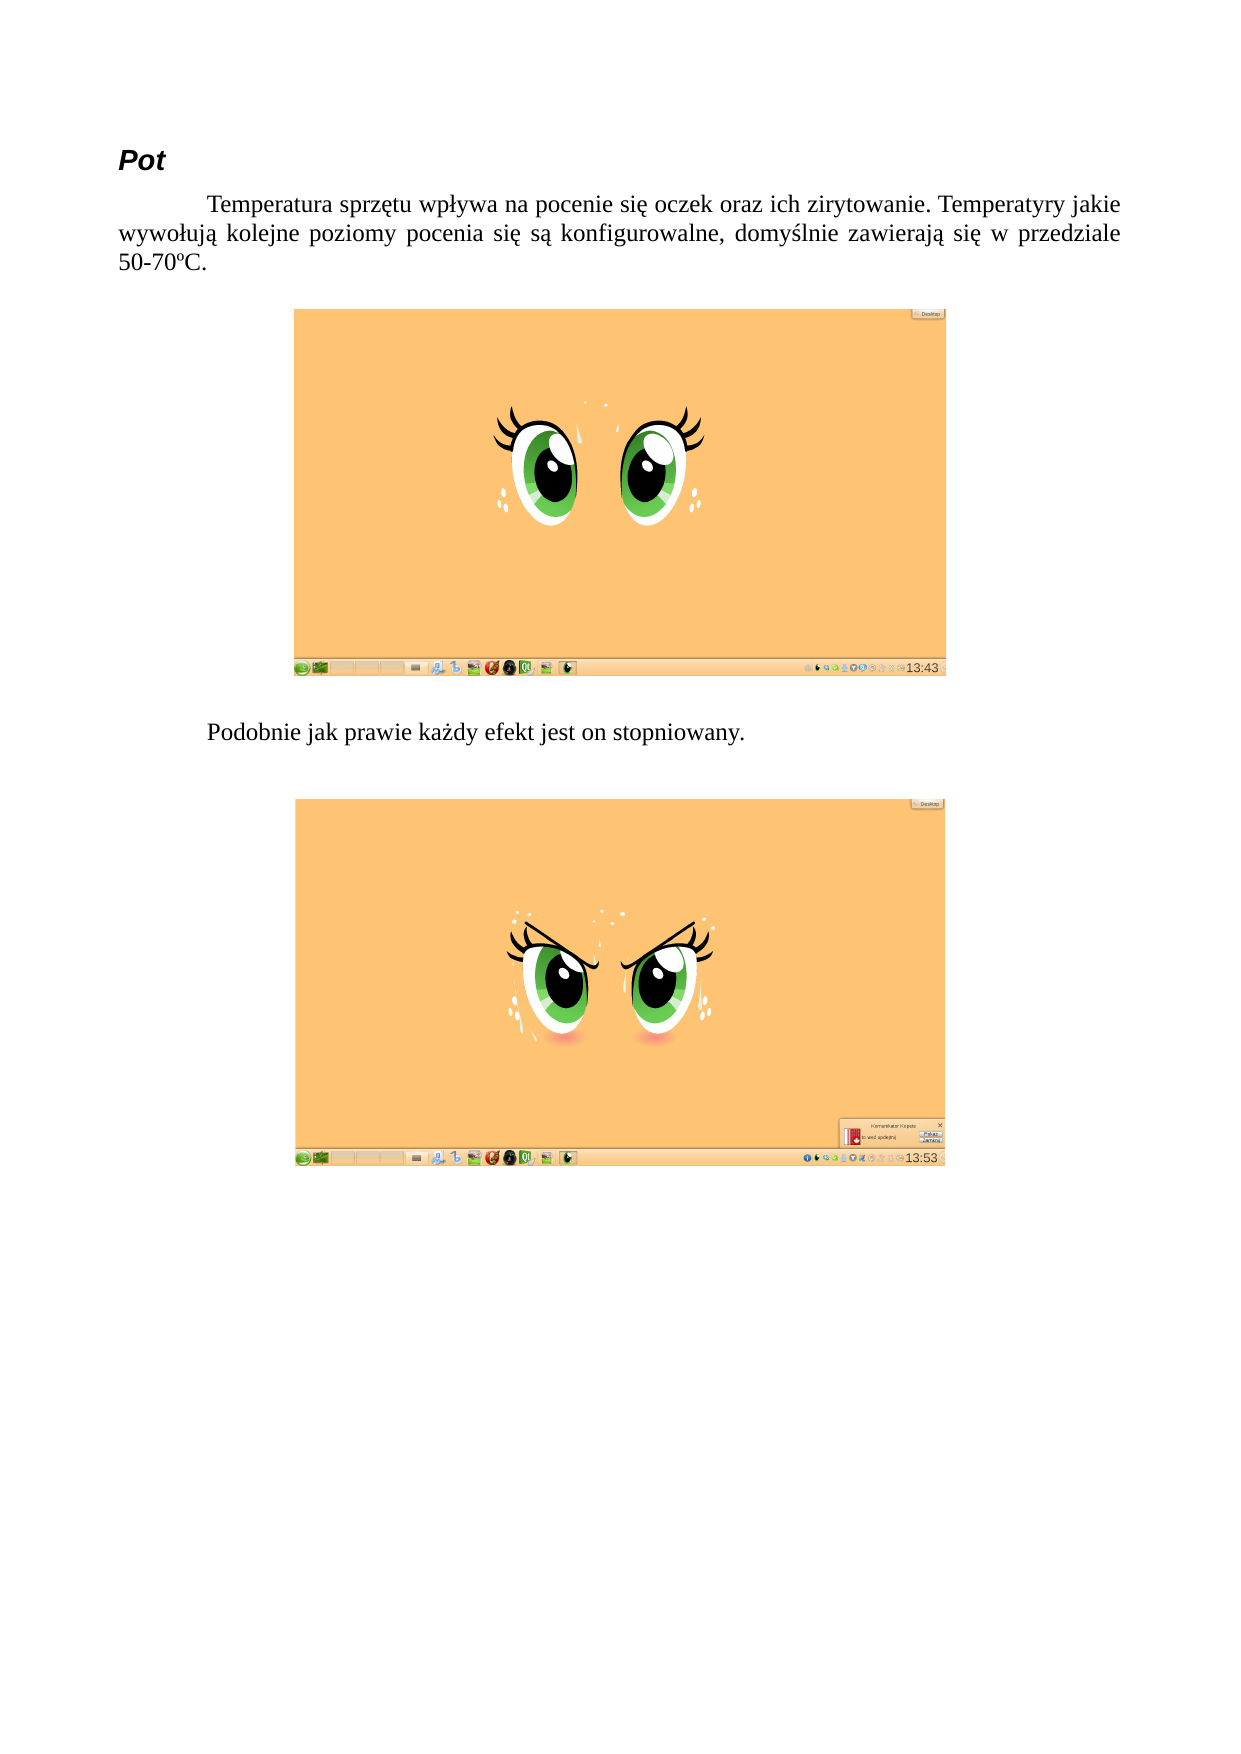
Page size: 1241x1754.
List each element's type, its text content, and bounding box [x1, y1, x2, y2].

text Temperatura sprzętu wpływa na pocenie się oczek oraz ich zirytowanie. Temperatyry jakie wywołują kolejne poziomy pocenia się są konfigurowalne, domyślnie zawierają się w przedziale 50-70ºC. [118, 189, 1122, 275]
picture [295, 799, 946, 1166]
picture [294, 309, 947, 676]
subtitle Pot [118, 143, 1122, 177]
text Podobnie jak prawie każdy efekt jest on stopniowany. [118, 717, 1122, 746]
